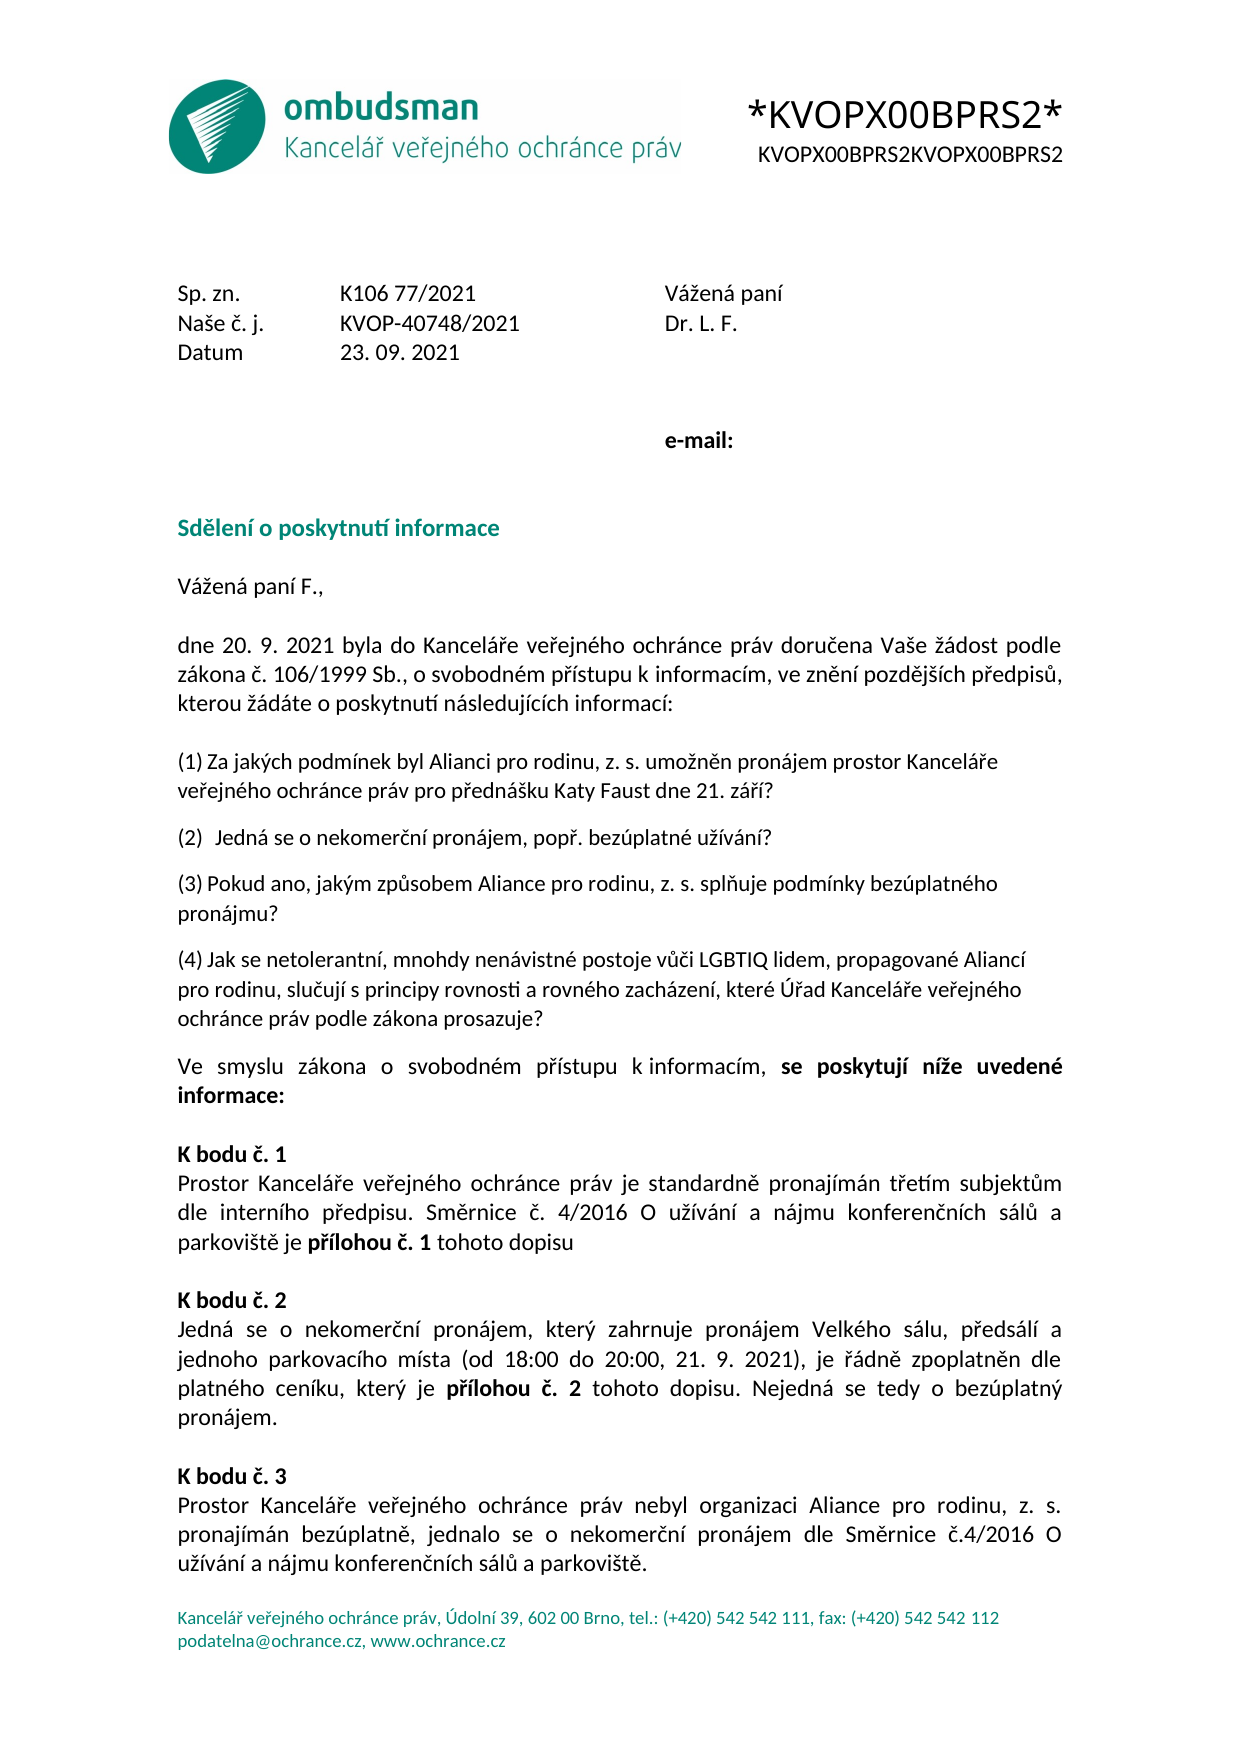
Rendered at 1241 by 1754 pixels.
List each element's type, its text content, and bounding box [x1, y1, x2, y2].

text dne 20. 9. 2021 byla do Kanceláře veřejného ochránce práv doručena Vaše žádost podle zákona č. 106/1999 Sb., o svobodném přístupu k informacím, ve znění pozdějších předpisů, kterou žádáte o poskytnutí následujících informací: [177, 630, 1063, 717]
list Jedná se o nekomerční pronájem, popř. bezúplatné užívání? [177, 823, 1063, 851]
text K bodu č. 3 [177, 1461, 1063, 1490]
text Vážená paní F., [177, 571, 1063, 600]
text K bodu č. 1 [177, 1139, 1063, 1168]
subtitle Sdělení o poskytnutí informace [177, 513, 1063, 543]
list Jak se netolerantní, mnohdy nenávistné postoje vůči LGBTIQ lidem, propagované Aliancí pro rodinu, slučují s principy rovnosti a rovného zacházení, které Úřad Kanceláře veřejného ochránce práv podle zákona prosazuje? [177, 945, 1063, 1033]
table_header Vážená paní Dr. L. F. e-mail: [665, 220, 1085, 513]
table_header K106 77/2021 KVOP-40748/2021 23. 09. 2021 [340, 220, 664, 513]
list Pokud ano, jakým způsobem Aliance pro rodinu, z. s. splňuje podmínky bezúplatného pronájmu? [177, 869, 1063, 927]
list Za jakých podmínek byl Alianci pro rodinu, z. s. umožněn pronájem prostor Kanceláře veřejného ochránce práv pro přednášku Katy Faust dne 21. září? [177, 747, 1063, 804]
text Prostor Kanceláře veřejného ochránce práv je standardně pronajímán třetím subjektům dle interního předpisu. Směrnice č. 4/2016 O užívání a nájmu konferenčních sálů a parkoviště je přílohou č. 1 tohoto dopisu [177, 1168, 1063, 1256]
text Ve smyslu zákona o svobodném přístupu k informacím, se poskytují níže uvedené informace: [177, 1051, 1063, 1109]
text K bodu č. 2 [177, 1285, 1063, 1314]
text Prostor Kanceláře veřejného ochránce práv nebyl organizaci Aliance pro rodinu, z. s. pronajímán bezúplatně, jednalo se o nekomerční pronájem dle Směrnice č.4/2016 O užívání a nájmu konferenčních sálů a parkoviště. [177, 1490, 1063, 1578]
table_header Sp. zn. Naše č. j. Datum [177, 220, 340, 513]
text Jedná se o nekomerční pronájem, který zahrnuje pronájem Velkého sálu, předsálí a jednoho parkovacího místa (od 18:00 do 20:00, 21. 9. 2021), je řádně zpoplatněn dle platného ceníku, který je přílohou č. 2 tohoto dopisu. Nejedná se tedy o bezúplatný pronájem. [177, 1314, 1063, 1431]
